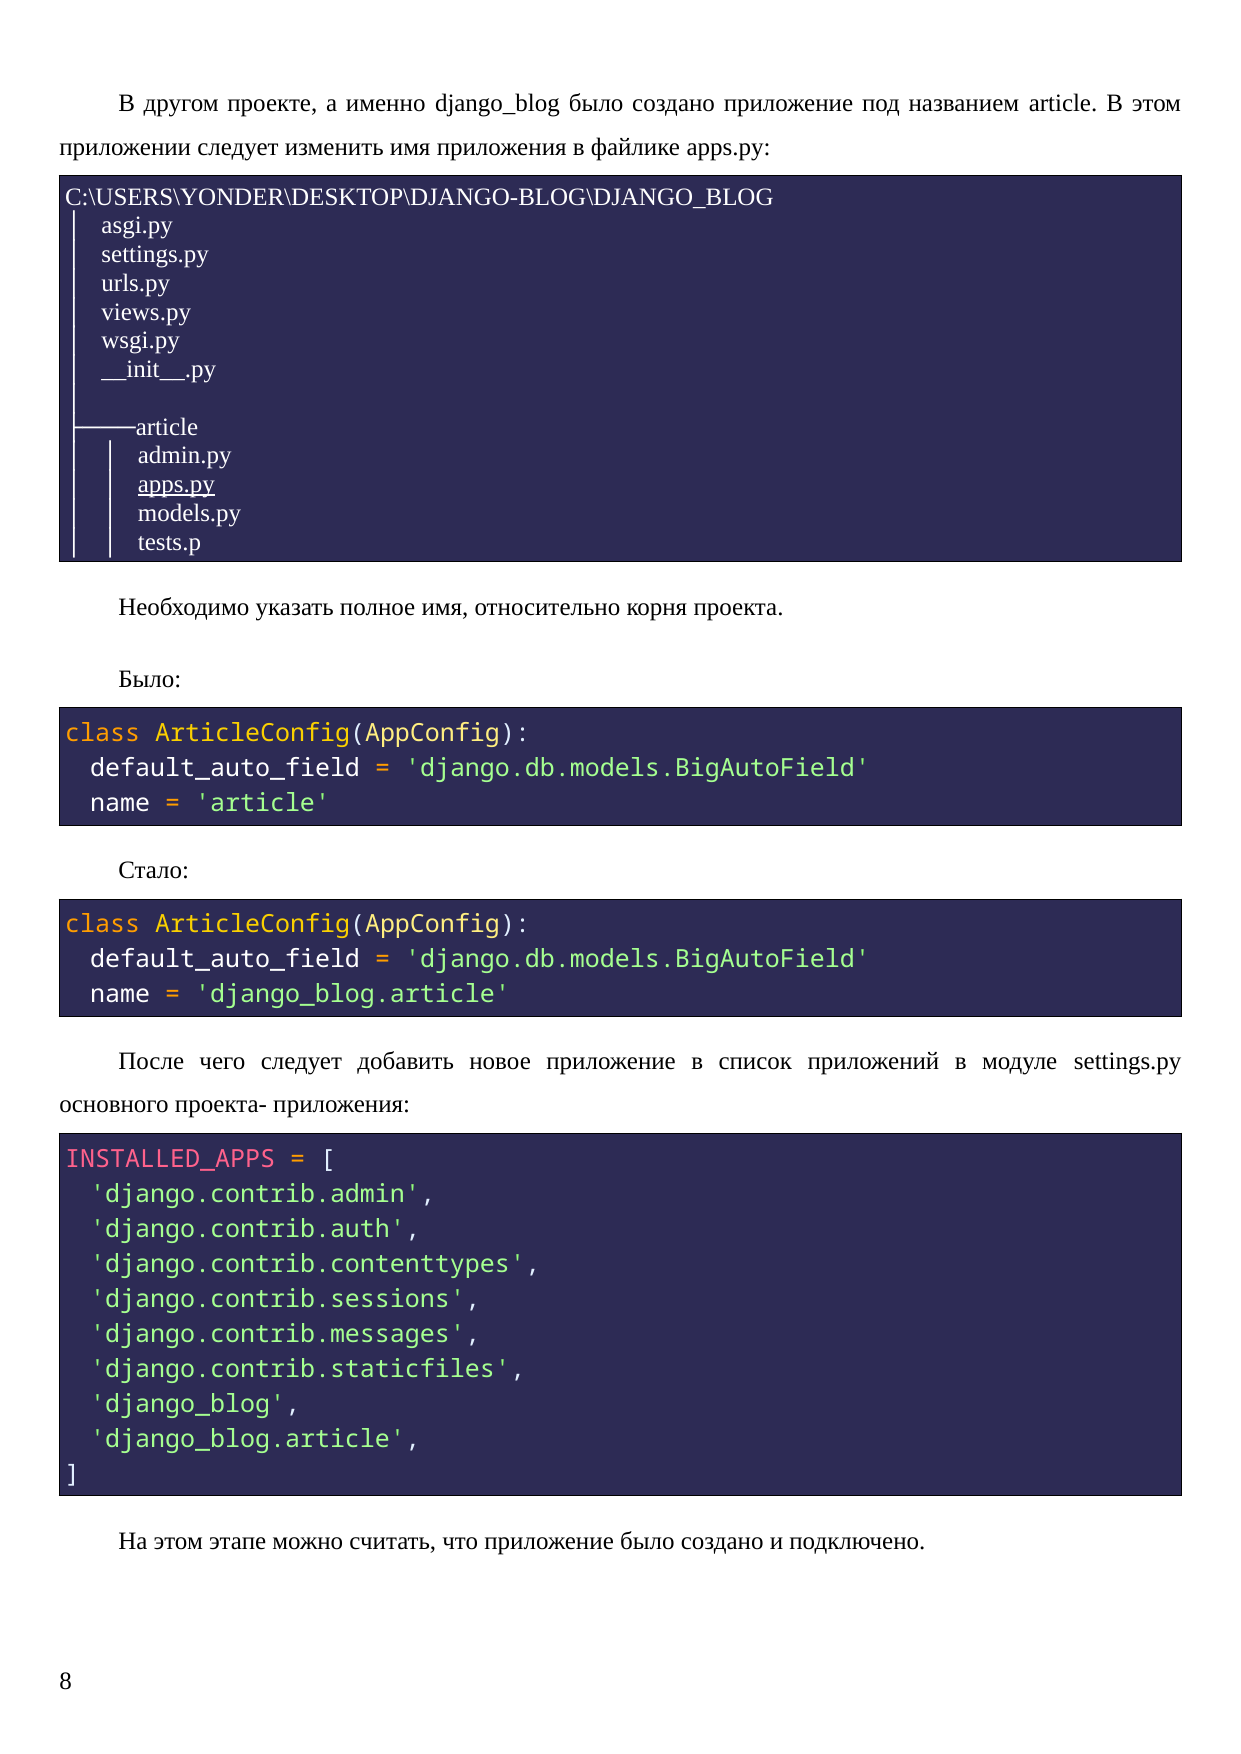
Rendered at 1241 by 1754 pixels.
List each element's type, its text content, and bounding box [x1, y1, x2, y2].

text После чего следует добавить новое приложение в список приложений в модуле settings.py основного проекта- приложения: [59, 1046, 1181, 1118]
table_header INSTALLED_APPS = [ 'django.contrib.admin', 'django.contrib.auth', 'django.contrib.contenttypes', 'django.contrib.sessions', 'django.contrib.messages', 'django.contrib.staticfiles', 'django_blog', 'django_blog.article', ] [60, 1134, 1181, 1495]
text Было: [59, 664, 1181, 693]
text Необходимо указать полное имя, относительно корня проекта. [59, 592, 1181, 620]
text В другом проекте, а именно django_blog было создано приложение под названием article. В этом приложении следует изменить имя приложения в файлике apps.py: [59, 88, 1181, 160]
table_header class ArticleConfig(AppConfig): default_auto_field = 'django.db.models.BigAutoField' name = 'django_blog.article' [60, 900, 1181, 1016]
table_header class ArticleConfig(AppConfig): default_auto_field = 'django.db.models.BigAutoField' name = 'article' [60, 708, 1181, 825]
text На этом этапе можно считать, что приложение было создано и подключено. [59, 1526, 1181, 1554]
text Стало: [59, 855, 1181, 884]
table_header C:\USERS\YONDER\DESKTOP\DJANGO-BLOG\DJANGO_BLOG │ asgi.py │ settings.py │ urls.py │ views.py │ wsgi.py │ __init__.py │ ├───article │ │ admin.py │ │ apps.py │ │ models.py │ │ tests.p [60, 176, 1181, 561]
